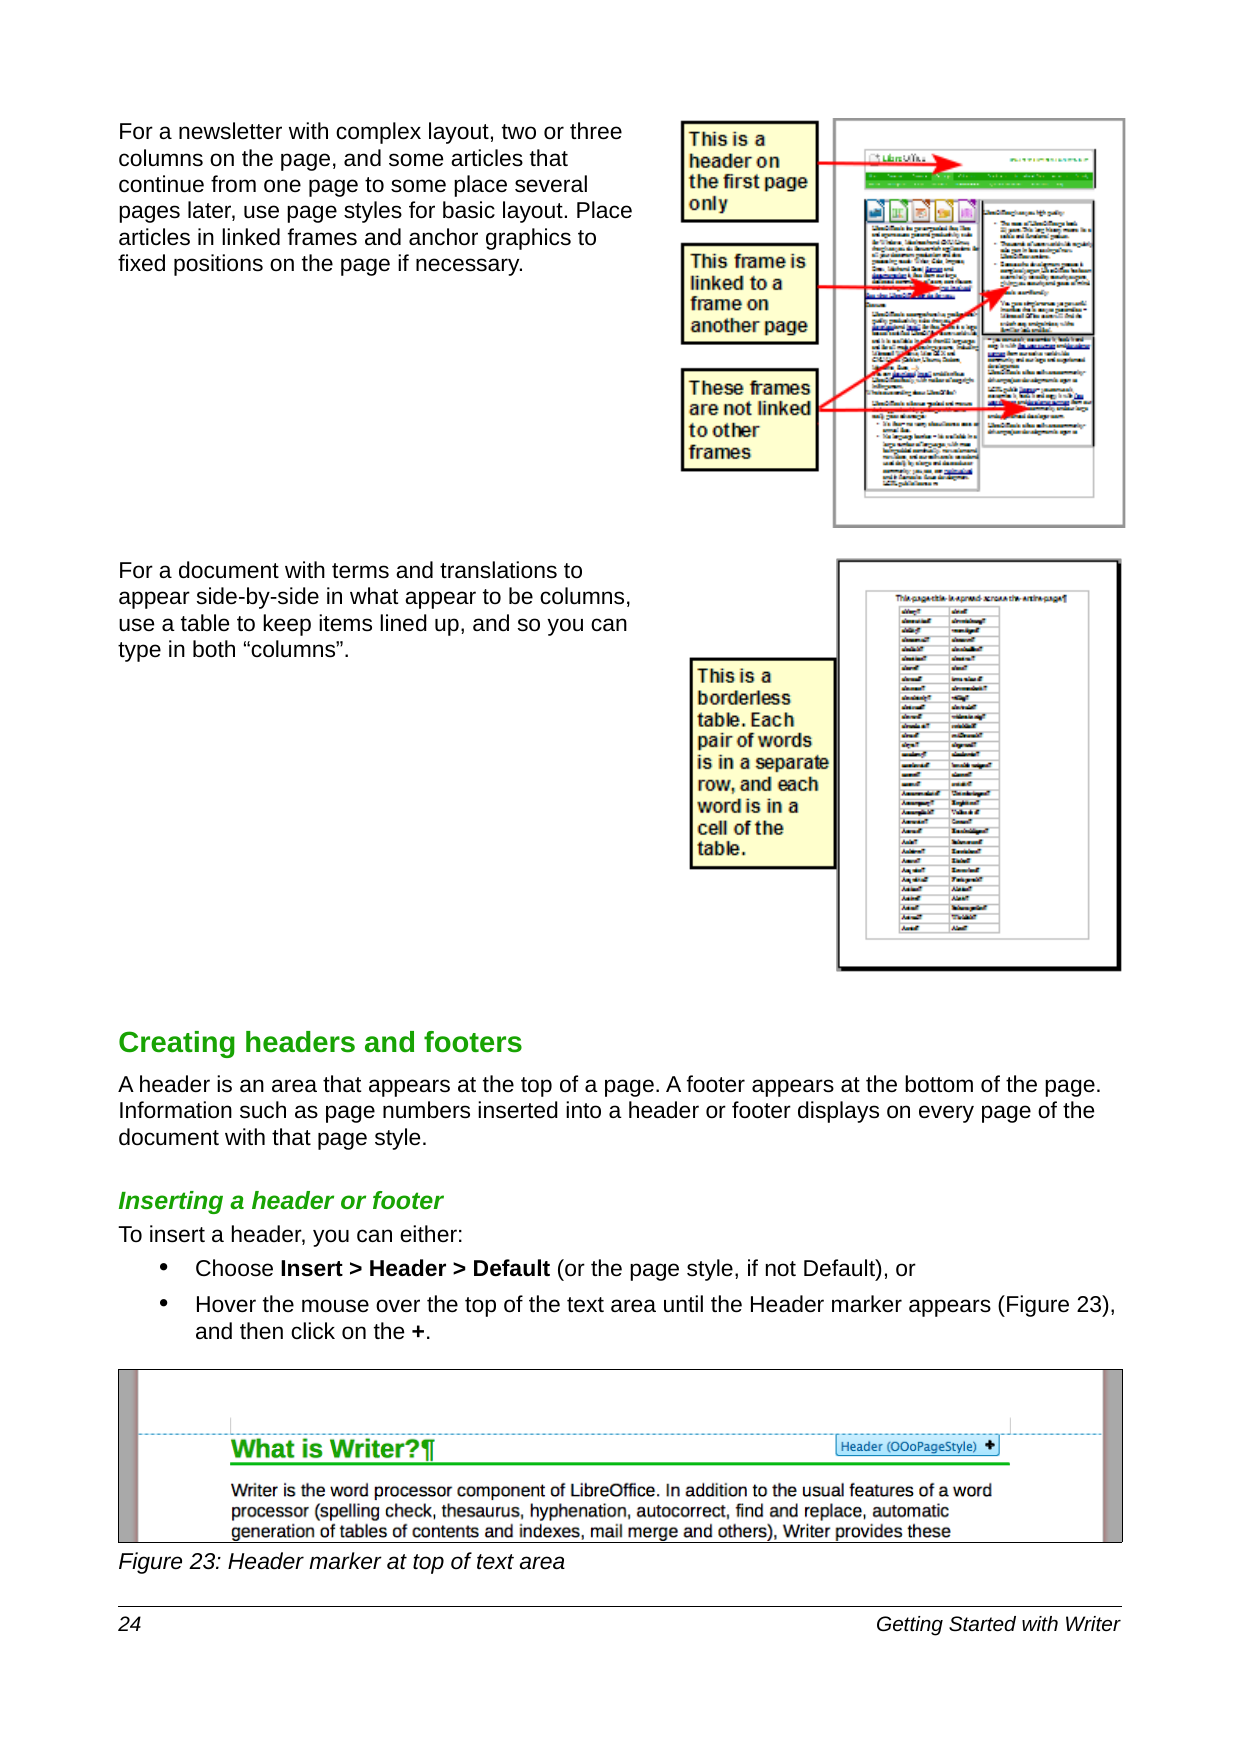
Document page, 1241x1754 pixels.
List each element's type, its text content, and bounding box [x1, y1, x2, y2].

text A header is an area that appears at the top of a page. A footer appears at the bottom of the page. Information such as page numbers inserted into a header or footer displays on every page of the document with that page style. [118, 1071, 1122, 1150]
list Hover the mouse over the top of the text area until the Header marker appears (Figure 23), and then click on the +. [156, 1289, 1122, 1344]
list Choose Insert > Header > Default (or the page style, if not Default), or [156, 1254, 1122, 1283]
picture [119, 1370, 1122, 1542]
picture [675, 118, 1126, 528]
text Figure 23: Header marker at top of text area [118, 1548, 1122, 1574]
subtitle Inserting a header or footer [118, 1186, 1122, 1214]
table_cell For a newsletter with complex layout, two or three columns on the page, and some articles that continue from one page to some place several pages later, use page styles for basic layout. Place articles in linked frames and anchor graphics to fixed positions on the page if necessary. [118, 118, 651, 557]
table_cell For a document with terms and translations to appear side-by-side in what appear to be columns, use a table to keep items lined up, and so you can type in both “columns”. [118, 557, 651, 1002]
table_cell [651, 557, 1126, 1002]
subtitle Creating headers and footers [118, 1025, 1122, 1059]
list To insert a header, you can either: [118, 1221, 1122, 1247]
picture [687, 557, 1126, 973]
table_cell [651, 118, 1126, 557]
